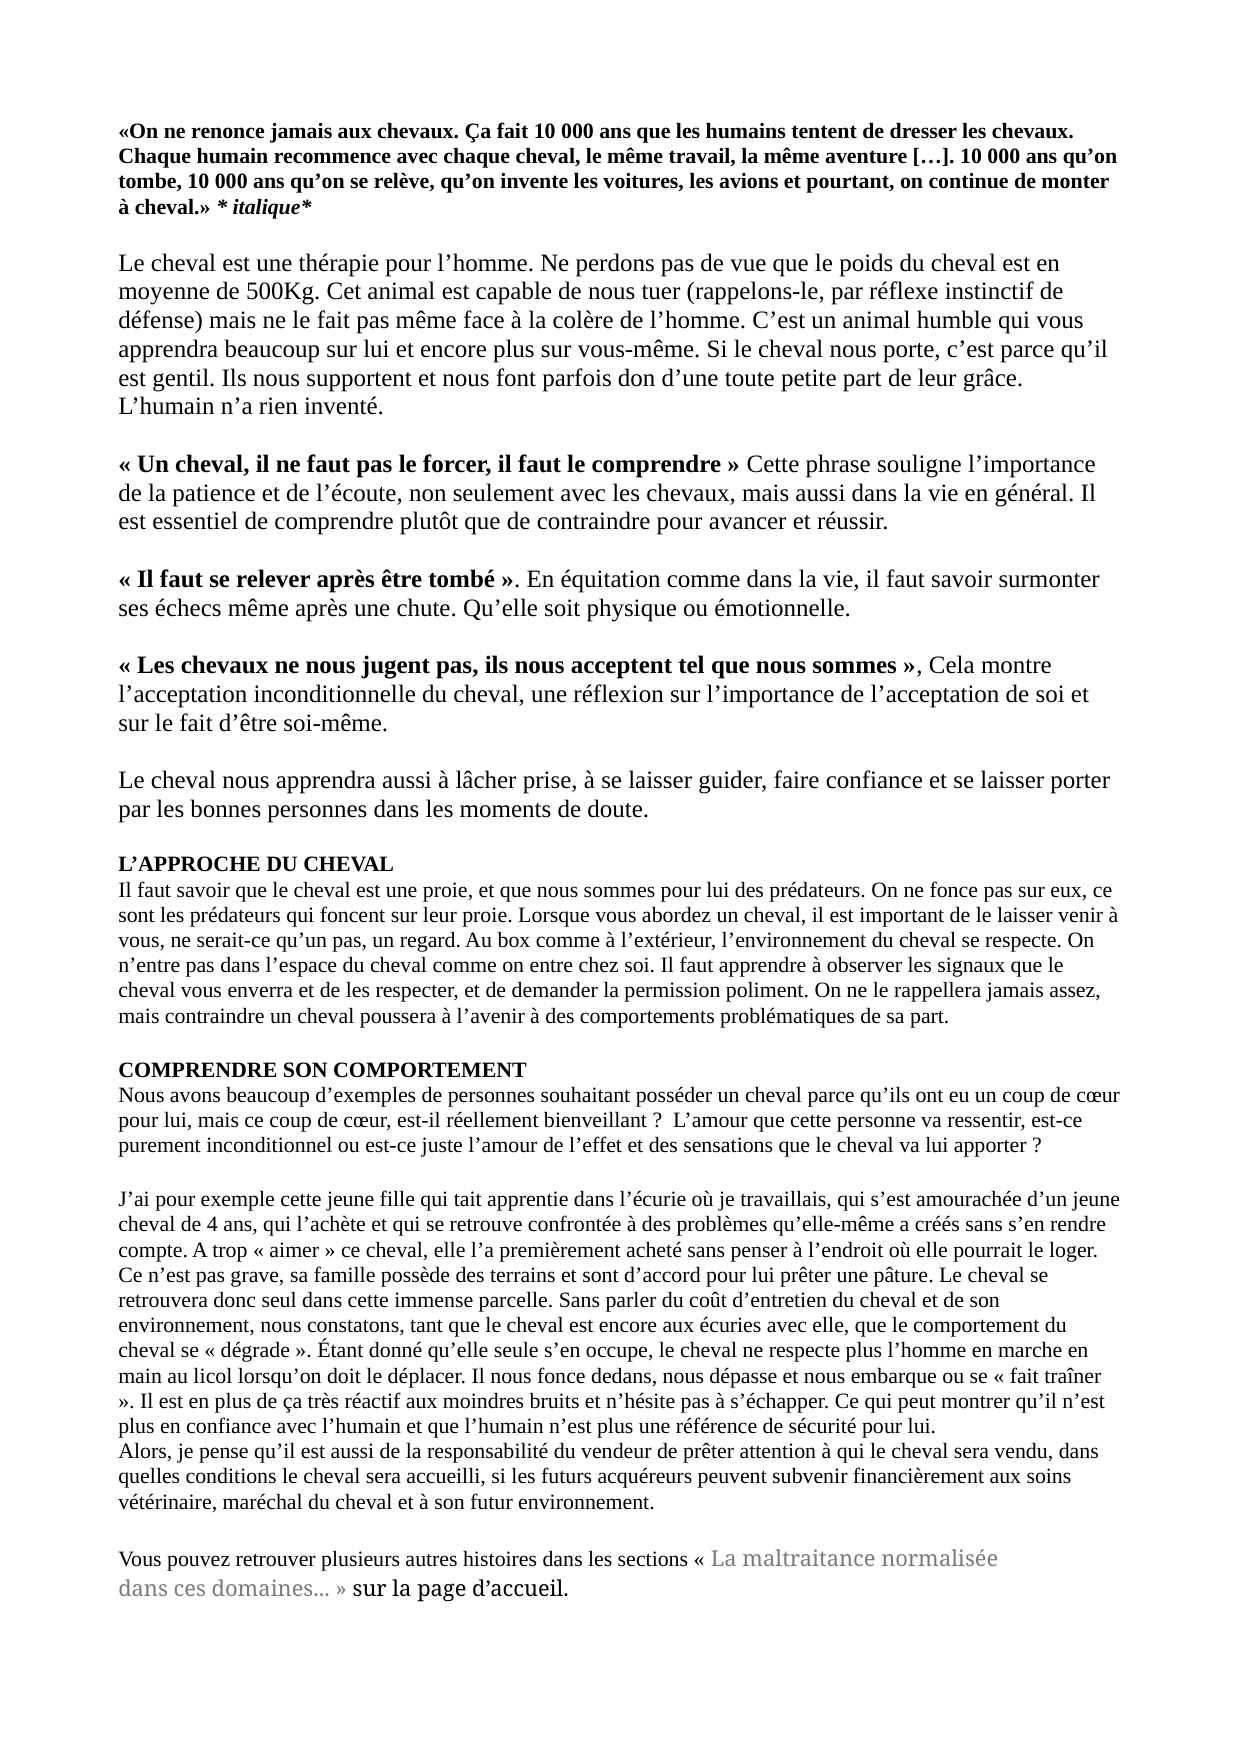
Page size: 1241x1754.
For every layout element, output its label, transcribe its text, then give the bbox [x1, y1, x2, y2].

text Le cheval nous apprendra aussi à lâcher prise, à se laisser guider, faire confiance et se laisser porter par les bonnes personnes dans les moments de doute. [118, 765, 1122, 823]
text COMPRENDRE SON COMPORTEMENT [118, 1057, 1122, 1082]
text Le cheval est une thérapie pour l’homme. Ne perdons pas de vue que le poids du cheval est en moyenne de 500Kg. Cet animal est capable de nous tuer (rappelons-le, par réflexe instinctif de défense) mais ne le fait pas même face à la colère de l’homme. C’est un animal humble qui vous apprendra beaucoup sur lui et encore plus sur vous-même. Si le cheval nous porte, c’est parce qu’il est gentil. Ils nous supportent et nous font parfois don d’une toute petite part de leur grâce. L’humain n’a rien inventé. [118, 248, 1122, 420]
text J’ai pour exemple cette jeune fille qui tait apprentie dans l’écurie où je travaillais, qui s’est amourachée d’un jeune cheval de 4 ans, qui l’achète et qui se retrouve confrontée à des problèmes qu’elle-même a créés sans s’en rendre compte. A trop « aimer » ce cheval, elle l’a premièrement acheté sans penser à l’endroit où elle pourrait le loger. Ce n’est pas grave, sa famille possède des terrains et sont d’accord pour lui prêter une pâture. Le cheval se retrouvera donc seul dans cette immense parcelle. Sans parler du coût d’entretien du cheval et de son environnement, nous constatons, tant que le cheval est encore aux écuries avec elle, que le comportement du cheval se « dégrade ». Étant donné qu’elle seule s’en occupe, le cheval ne respecte plus l’homme en marche en main au licol lorsqu’on doit le déplacer. Il nous fonce dedans, nous dépasse et nous embarque ou se « fait traîner ». Il est en plus de ça très réactif aux moindres bruits et n’hésite pas à s’échapper. Ce qui peut montrer qu’il n’est plus en confiance avec l’humain et que l’humain n’est plus une référence de sécurité pour lui. [118, 1186, 1122, 1438]
text « Il faut se relever après être tombé ». En équitation comme dans la vie, il faut savoir surmonter ses échecs même après une chute. Qu’elle soit physique ou émotionnelle. [118, 564, 1122, 621]
text «On ne renonce jamais aux chevaux. Ça fait 10 000 ans que les humains tentent de dresser les chevaux. Chaque humain recommence avec chaque cheval, le même travail, la même aventure […]. 10 000 ans qu’on tombe, 10 000 ans qu’on se relève, qu’on invente les voitures, les avions et pourtant, on continue de monter à cheval.» * italique* [118, 118, 1122, 219]
text Nous avons beaucoup d’exemples de personnes souhaitant posséder un cheval parce qu’ils ont eu un coup de cœur pour lui, mais ce coup de cœur, est-il réellement bienveillant ? L’amour que cette personne va ressentir, est-ce purement inconditionnel ou est-ce juste l’amour de l’effet et des sensations que le cheval va lui apporter ? [118, 1082, 1122, 1157]
text Vous pouvez retrouver plusieurs autres histoires dans les sections « La maltraitance normalisée dans ces domaines... » sur la page d’accueil. [118, 1543, 1122, 1602]
text Il faut savoir que le cheval est une proie, et que nous sommes pour lui des prédateurs. On ne fonce pas sur eux, ce sont les prédateurs qui foncent sur leur proie. Lorsque vous abordez un cheval, il est important de le laisser venir à vous, ne serait-ce qu’un pas, un regard. Au box comme à l’extérieur, l’environnement du cheval se respecte. On n’entre pas dans l’espace du cheval comme on entre chez soi. Il faut apprendre à observer les signaux que le cheval vous enverra et de les respecter, et de demander la permission poliment. On ne le rappellera jamais assez, mais contraindre un cheval poussera à l’avenir à des comportements problématiques de sa part. [118, 877, 1122, 1028]
text « Un cheval, il ne faut pas le forcer, il faut le comprendre » Cette phrase souligne l’importance de la patience et de l’écoute, non seulement avec les chevaux, mais aussi dans la vie en général. Il est essentiel de comprendre plutôt que de contraindre pour avancer et réussir. [118, 449, 1122, 535]
text L’APPROCHE DU CHEVAL [118, 851, 1122, 877]
text « Les chevaux ne nous jugent pas, ils nous acceptent tel que nous sommes », Cela montre l’acceptation inconditionnelle du cheval, une réflexion sur l’importance de l’acceptation de soi et sur le fait d’être soi-même. [118, 650, 1122, 736]
text Alors, je pense qu’il est aussi de la responsabilité du vendeur de prêter attention à qui le cheval sera vendu, dans quelles conditions le cheval sera accueilli, si les futurs acquéreurs peuvent subvenir financièrement aux soins vétérinaire, maréchal du cheval et à son futur environnement. [118, 1438, 1122, 1514]
